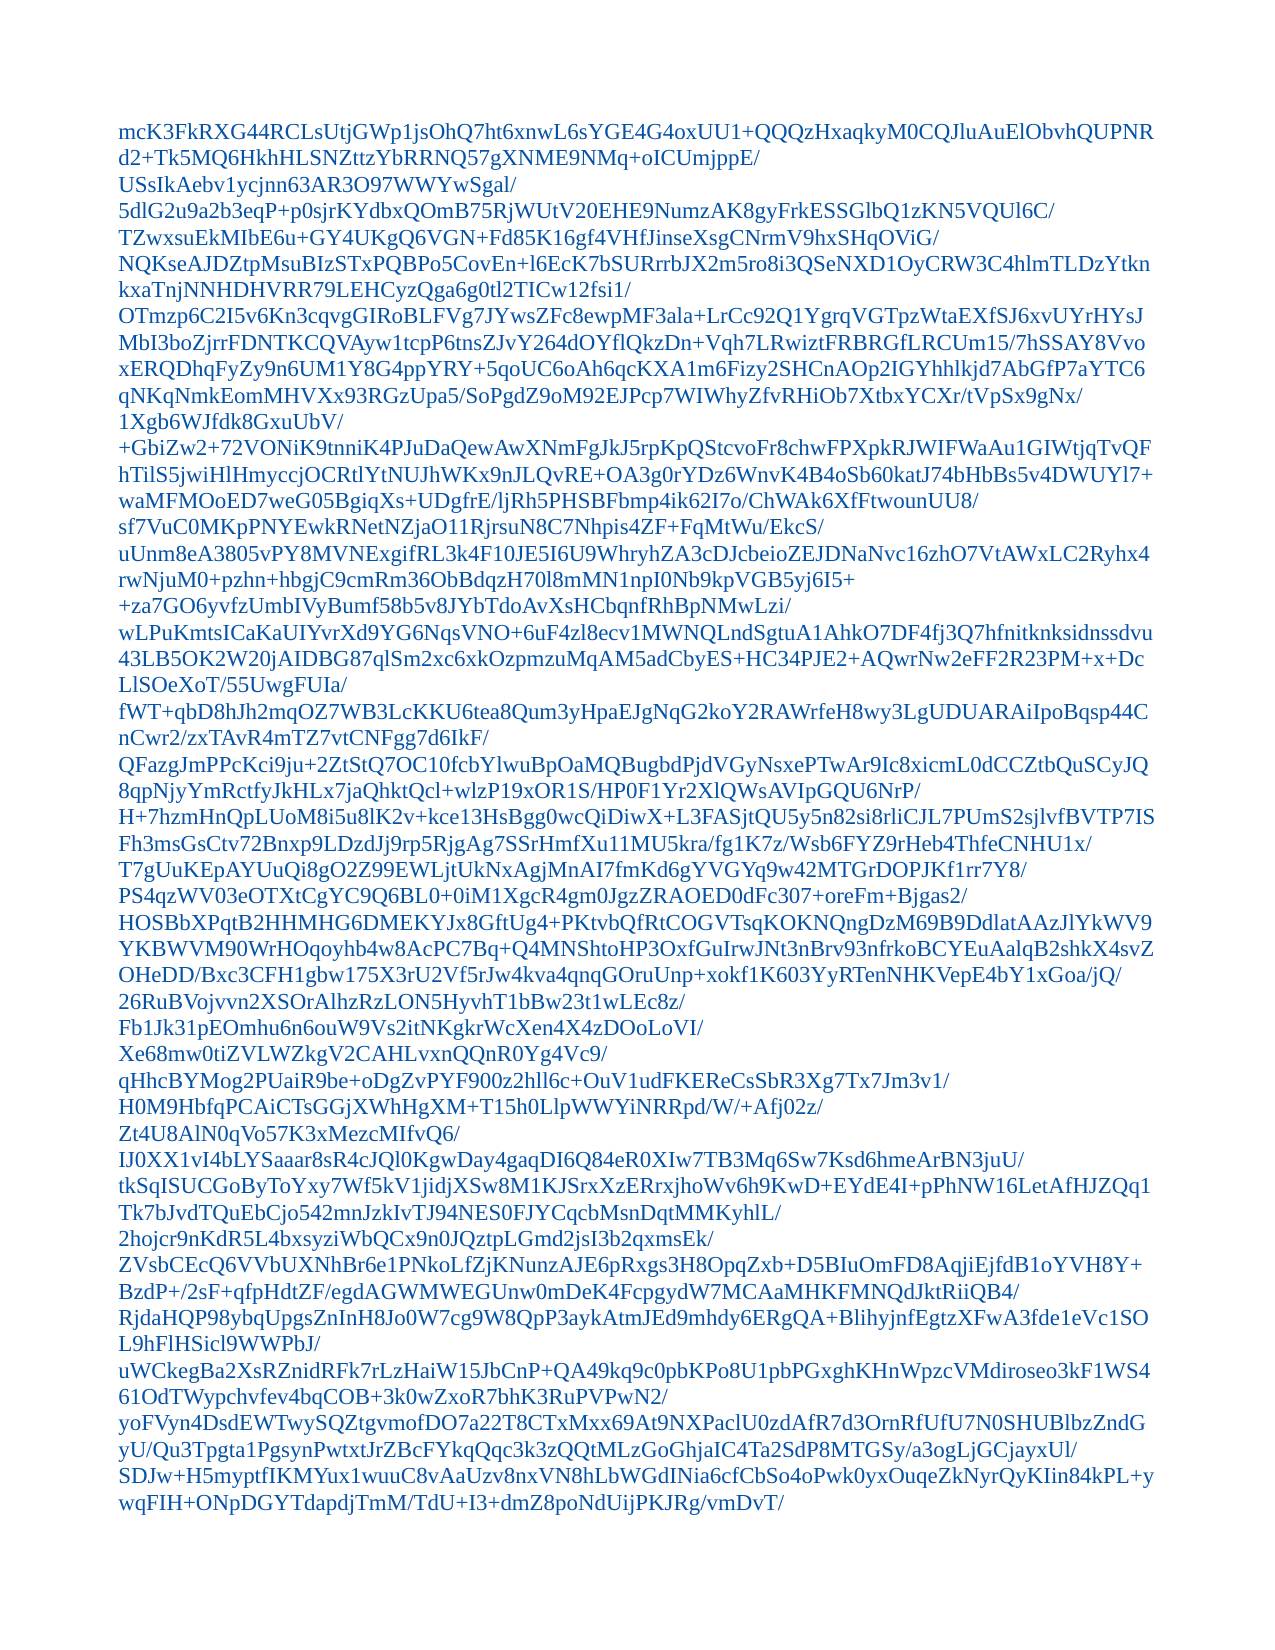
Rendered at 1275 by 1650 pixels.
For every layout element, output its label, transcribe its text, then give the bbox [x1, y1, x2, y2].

text mcK3FkRXG44RCLsUtjGWp1jsOhQ7ht6xnwL6sYGE4G4oxUU1+QQQzHxaqkyM0CQJluAuElObvhQUPNRd2+Tk5MQ6HkhHLSNZttzYbRRNQ57gXNME9NMq+oICUmjppE/USsIkAebv1ycjnn63AR3O97WWYwSgal/5dlG2u9a2b3eqP+p0sjrKYdbxQOmB75RjWUtV20EHE9NumzAK8gyFrkESSGlbQ1zKN5VQUl6C/TZwxsuEkMIbE6u+GY4UKgQ6VGN+Fd85K16gf4VHfJinseXsgCNrmV9hxSHqOViG/NQKseAJDZtpMsuBIzSTxPQBPo5CovEn+l6EcK7bSURrrbJX2m5ro8i3QSeNXD1OyCRW3C4hlmTLDzYtknkxaTnjNNHDHVRR79LEHCyzQga6g0tl2TICw12fsi1/OTmzp6C2I5v6Kn3cqvgGIRoBLFVg7JYwsZFc8ewpMF3ala+LrCc92Q1YgrqVGTpzWtaEXfSJ6xvUYrHYsJMbI3boZjrrFDNTKCQVAyw1tcpP6tnsZJvY264dOYflQkzDn+Vqh7LRwiztFRBRGfLRCUm15/7hSSAY8VvoxERQDhqFyZy9n6UM1Y8G4ppYRY+5qoUC6oAh6qcKXA1m6Fizy2SHCnAOp2IGYhhlkjd7AbGfP7aYTC6qNKqNmkEomMHVXx93RGzUpa5/SoPgdZ9oM92EJPcp7WIWhyZfvRHiOb7XtbxYCXr/tVpSx9gNx/1Xgb6WJfdk8GxuUbV/+GbiZw2+72VONiK9tnniK4PJuDaQewAwXNmFgJkJ5rpKpQStcvoFr8chwFPXpkRJWIFWaAu1GIWtjqTvQFhTilS5jwiHlHmyccjOCRtlYtNUJhWKx9nJLQvRE+OA3g0rYDz6WnvK4B4oSb60katJ74bHbBs5v4DWUYl7+waMFMOoED7weG05BgiqXs+UDgfrE/ljRh5PHSBFbmp4ik62I7o/ChWAk6XfFtwounUU8/sf7VuC0MKpPNYEwkRNetNZjaO11RjrsuN8C7Nhpis4ZF+FqMtWu/EkcS/uUnm8eA3805vPY8MVNExgifRL3k4F10JE5I6U9WhryhZA3cDJcbeioZEJDNaNvc16zhO7VtAWxLC2Ryhx4rwNjuM0+pzhn+hbgjC9cmRm36ObBdqzH70l8mMN1npI0Nb9kpVGB5yj6I5++za7GO6yvfzUmbIVyBumf58b5v8JYbTdoAvXsHCbqnfRhBpNMwLzi/wLPuKmtsICaKaUIYvrXd9YG6NqsVNO+6uF4zl8ecv1MWNQLndSgtuA1AhkO7DF4fj3Q7hfnitknksidnssdvu43LB5OK2W20jAIDBG87qlSm2xc6xkOzpmzuMqAM5adCbyES+HC34PJE2+AQwrNw2eFF2R23PM+x+DcLlSOeXoT/55UwgFUIa/fWT+qbD8hJh2mqOZ7WB3LcKKU6tea8Qum3yHpaEJgNqG2koY2RAWrfeH8wy3LgUDUARAiIpoBqsp44CnCwr2/zxTAvR4mTZ7vtCNFgg7d6IkF/QFazgJmPPcKci9ju+2ZtStQ7OC10fcbYlwuBpOaMQBugbdPjdVGyNsxePTwAr9Ic8xicmL0dCCZtbQuSCyJQ8qpNjyYmRctfyJkHLx7jaQhktQcl+wlzP19xOR1S/HP0F1Yr2XlQWsAVIpGQU6NrP/H+7hzmHnQpLUoM8i5u8lK2v+kce13HsBgg0wcQiDiwX+L3FASjtQU5y5n82si8rliCJL7PUmS2sjlvfBVTP7ISFh3msGsCtv72Bnxp9LDzdJj9rp5RjgAg7SSrHmfXu11MU5kra/fg1K7z/Wsb6FYZ9rHeb4ThfeCNHU1x/T7gUuKEpAYUuQi8gO2Z99EWLjtUkNxAgjMnAI7fmKd6gYVGYq9w42MTGrDOPJKf1rr7Y8/PS4qzWV03eOTXtCgYC9Q6BL0+0iM1XgcR4gm0JgzZRAOED0dFc307+oreFm+Bjgas2/HOSBbXPqtB2HHMHG6DMEKYJx8GftUg4+PKtvbQfRtCOGVTsqKOKNQngDzM69B9DdlatAAzJlYkWV9YKBWVM90WrHOqoyhb4w8AcPC7Bq+Q4MNShtoHP3OxfGuIrwJNt3nBrv93nfrkoBCYEuAalqB2shkX4svZOHeDD/Bxc3CFH1gbw175X3rU2Vf5rJw4kva4qnqGOruUnp+xokf1K603YyRTenNHKVepE4bY1xGoa/jQ/26RuBVojvvn2XSOrAlhzRzLON5HyvhT1bBw23t1wLEc8z/Fb1Jk31pEOmhu6n6ouW9Vs2itNKgkrWcXen4X4zDOoLoVI/Xe68mw0tiZVLWZkgV2CAHLvxnQQnR0Yg4Vc9/qHhcBYMog2PUaiR9be+oDgZvPYF900z2hll6c+OuV1udFKEReCsSbR3Xg7Tx7Jm3v1/H0M9HbfqPCAiCTsGGjXWhHgXM+T15h0LlpWWYiNRRpd/W/+Afj02z/Zt4U8AlN0qVo57K3xMezcMIfvQ6/IJ0XX1vI4bLYSaaar8sR4cJQl0KgwDay4gaqDI6Q84eR0XIw7TB3Mq6Sw7Ksd6hmeArBN3juU/tkSqISUCGoByToYxy7Wf5kV1jidjXSw8M1KJSrxXzERrxjhoWv6h9KwD+EYdE4I+pPhNW16LetAfHJZQq1Tk7bJvdTQuEbCjo542mnJzkIvTJ94NES0FJYCqcbMsnDqtMMKyhlL/2hojcr9nKdR5L4bxsyziWbQCx9n0JQztpLGmd2jsI3b2qxmsEk/ZVsbCEcQ6VVbUXNhBr6e1PNkoLfZjKNunzAJE6pRxgs3H8OpqZxb+D5BIuOmFD8AqjiEjfdB1oYVH8Y+BzdP+/2sF+qfpHdtZF/egdAGWMWEGUnw0mDeK4FcpgydW7MCAaMHKFMNQdJktRiiQB4/RjdaHQP98ybqUpgsZnInH8Jo0W7cg9W8QpP3aykAtmJEd9mhdy6ERgQA+BlihyjnfEgtzXFwA3fde1eVc1SOL9hFlHSicl9WWPbJ/uWCkegBa2XsRZnidRFk7rLzHaiW15JbCnP+QA49kq9c0pbKPo8U1pbPGxghKHnWpzcVMdiroseo3kF1WS461OdTWypchvfev4bqCOB+3k0wZxoR7bhK3RuPVPwN2/yoFVyn4DsdEWTwySQZtgvmofDO7a22T8CTxMxx69At9NXPaclU0zdAfR7d3OrnRfUfU7N0SHUBlbzZndGyU/Qu3Tpgta1PgsynPwtxtJrZBcFYkqQqc3k3zQQtMLzGoGhjaIC4Ta2SdP8MTGSy/a3ogLjGCjayxUl/SDJw+H5myptfIKMYux1wuuC8vAaUzv8nxVN8hLbWGdINia6cfCbSo4oPwk0yxOuqeZkNyrQyKIin84kPL+ywqFIH+ONpDGYTdapdjTmM/TdU+I3+dmZ8poNdUijPKJRg/vmDvT/ [118, 118, 1157, 1515]
